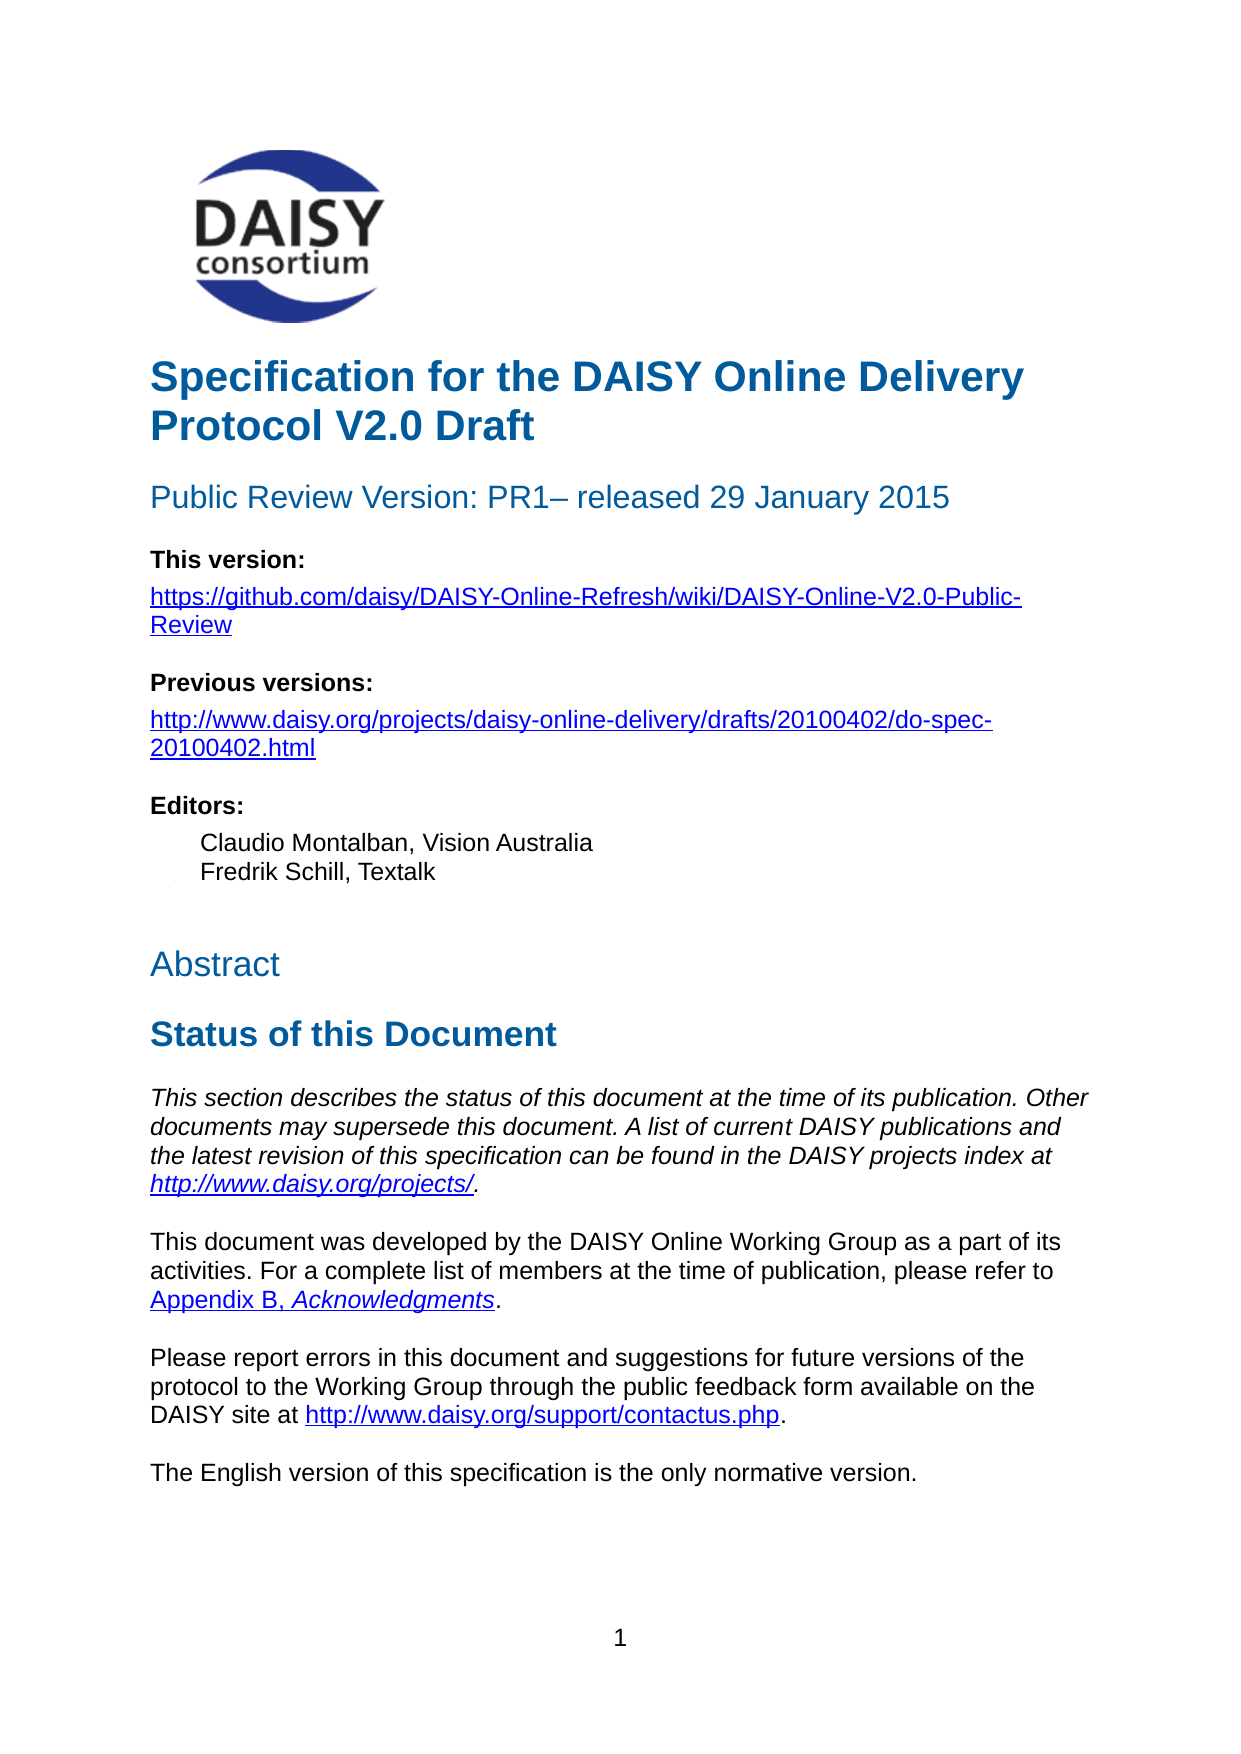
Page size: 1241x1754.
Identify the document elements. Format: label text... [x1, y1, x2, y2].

text Public Review Version: PR1– released 29 January 2015 [150, 479, 1090, 516]
subtitle Status of this Document [150, 1013, 1090, 1054]
text Previous versions: [150, 668, 1090, 697]
text https://github.com/daisy/DAISY-Online-Refresh/wiki/DAISY-Online-V2.0-Public-Review [150, 581, 1090, 639]
text http://www.daisy.org/projects/daisy-online-delivery/drafts/20100402/do-spec-20100402.html [150, 705, 1090, 762]
picture [150, 150, 385, 323]
text Claudio Montalban, Vision Australia [150, 828, 1090, 857]
text Fredrik Schill, Textalk [150, 857, 1090, 885]
text The English version of this specification is the only normative version. [150, 1458, 1090, 1487]
text Please report errors in this document and suggestions for future versions of the protocol to the Working Group through the public feedback form available on the DAISY site at http://www.daisy.org/support/contactus.php. [150, 1343, 1090, 1429]
subtitle Specification for the DAISY Online Delivery Protocol V2.0 Draft [150, 351, 1090, 449]
text This document was developed by the DAISY Online Working Group as a part of its activities. For a complete list of members at the time of publication, please refer to Appendix B, Acknowledgments. [150, 1227, 1090, 1313]
text This version: [150, 545, 1090, 574]
text Abstract [150, 943, 1090, 984]
text This section describes the status of this document at the time of its publication. Other documents may supersede this document. A list of current DAISY publications and the latest revision of this specification can be found in the DAISY projects index at http://www.daisy.org/projects/. [150, 1083, 1090, 1198]
text Editors: [150, 791, 1090, 820]
